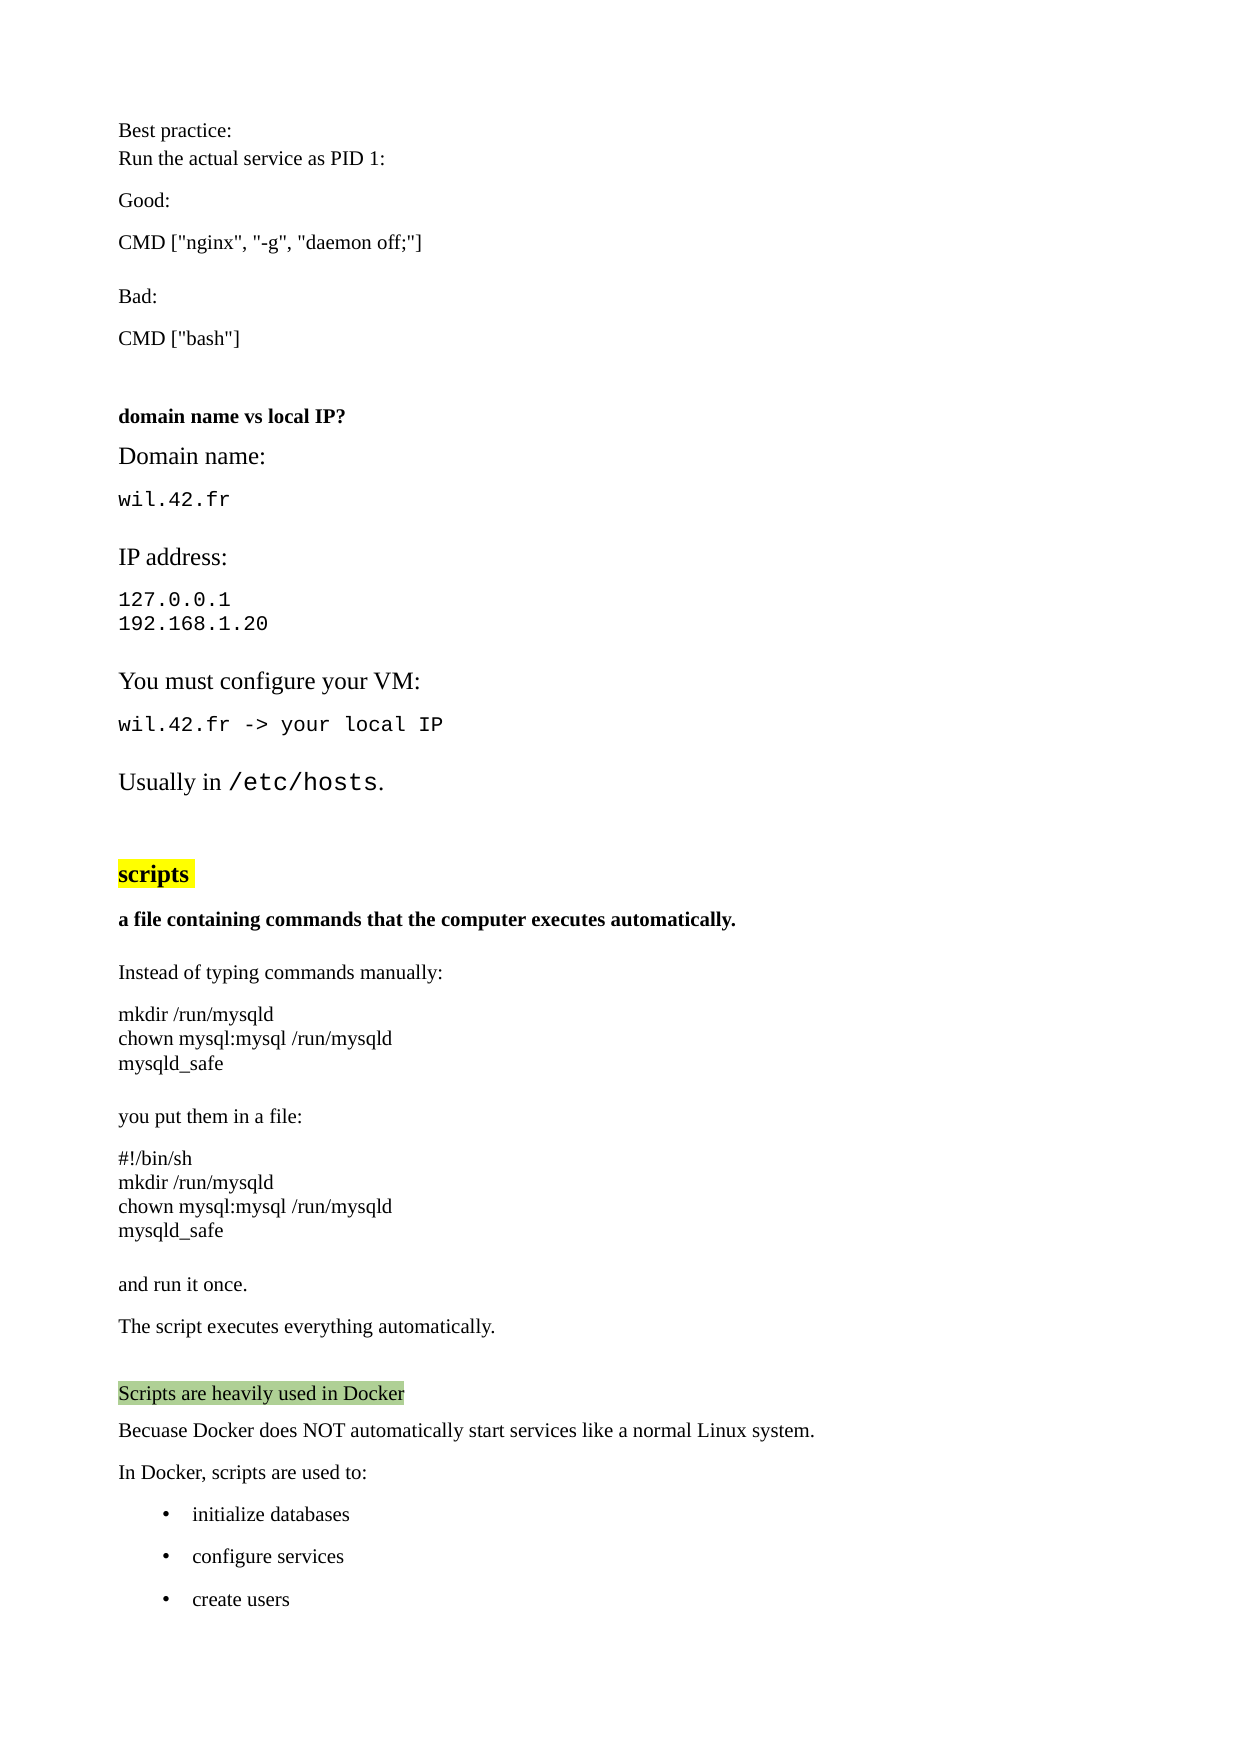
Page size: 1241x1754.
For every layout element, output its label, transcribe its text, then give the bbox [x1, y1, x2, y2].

subtitle Scripts are heavily used in Docker [118, 1381, 1122, 1405]
text and run it once. [118, 1272, 1122, 1296]
text scripts [118, 859, 1122, 888]
list configure services [162, 1544, 1122, 1568]
text a file containing commands that the computer executes automatically. [118, 907, 1063, 931]
text Domain name: [118, 441, 1122, 470]
list initialize databases [162, 1502, 1122, 1526]
text mkdir /run/mysqld [118, 1170, 1122, 1194]
list create users [162, 1587, 1122, 1611]
text IP address: [118, 542, 1122, 570]
text Bad: [118, 284, 1122, 308]
text mysqld_safe [118, 1218, 1122, 1242]
text In Docker, scripts are used to: [118, 1460, 1122, 1484]
text CMD ["nginx", "-g", "daemon off;"] [118, 230, 1122, 254]
text chown mysql:mysql /run/mysqld [118, 1026, 1122, 1050]
text mysqld_safe [118, 1050, 1122, 1074]
subtitle domain name vs local IP? [118, 404, 1122, 428]
text Good: [118, 188, 1122, 212]
text wil.42.fr -> your local IP [118, 714, 1122, 737]
text CMD ["bash"] [118, 326, 1122, 350]
text 192.168.1.20 [118, 613, 1122, 637]
text chown mysql:mysql /run/mysqld [118, 1194, 1122, 1218]
text Becuase Docker does NOT automatically start services like a normal Linux system. [118, 1418, 1122, 1442]
text you put them in a file: [118, 1104, 1122, 1128]
text The script executes everything automatically. [118, 1314, 1122, 1338]
text Usually in /etc/hosts. [118, 767, 1122, 798]
text mkdir /run/mysqld [118, 1002, 1122, 1026]
text Instead of typing commands manually: [118, 960, 1122, 984]
text #!/bin/sh [118, 1146, 1122, 1170]
text wil.42.fr [118, 488, 1122, 512]
text You must configure your VM: [118, 666, 1122, 695]
text 127.0.0.1 [118, 589, 1122, 613]
text Best practice: Run the actual service as PID 1: [118, 118, 1122, 170]
